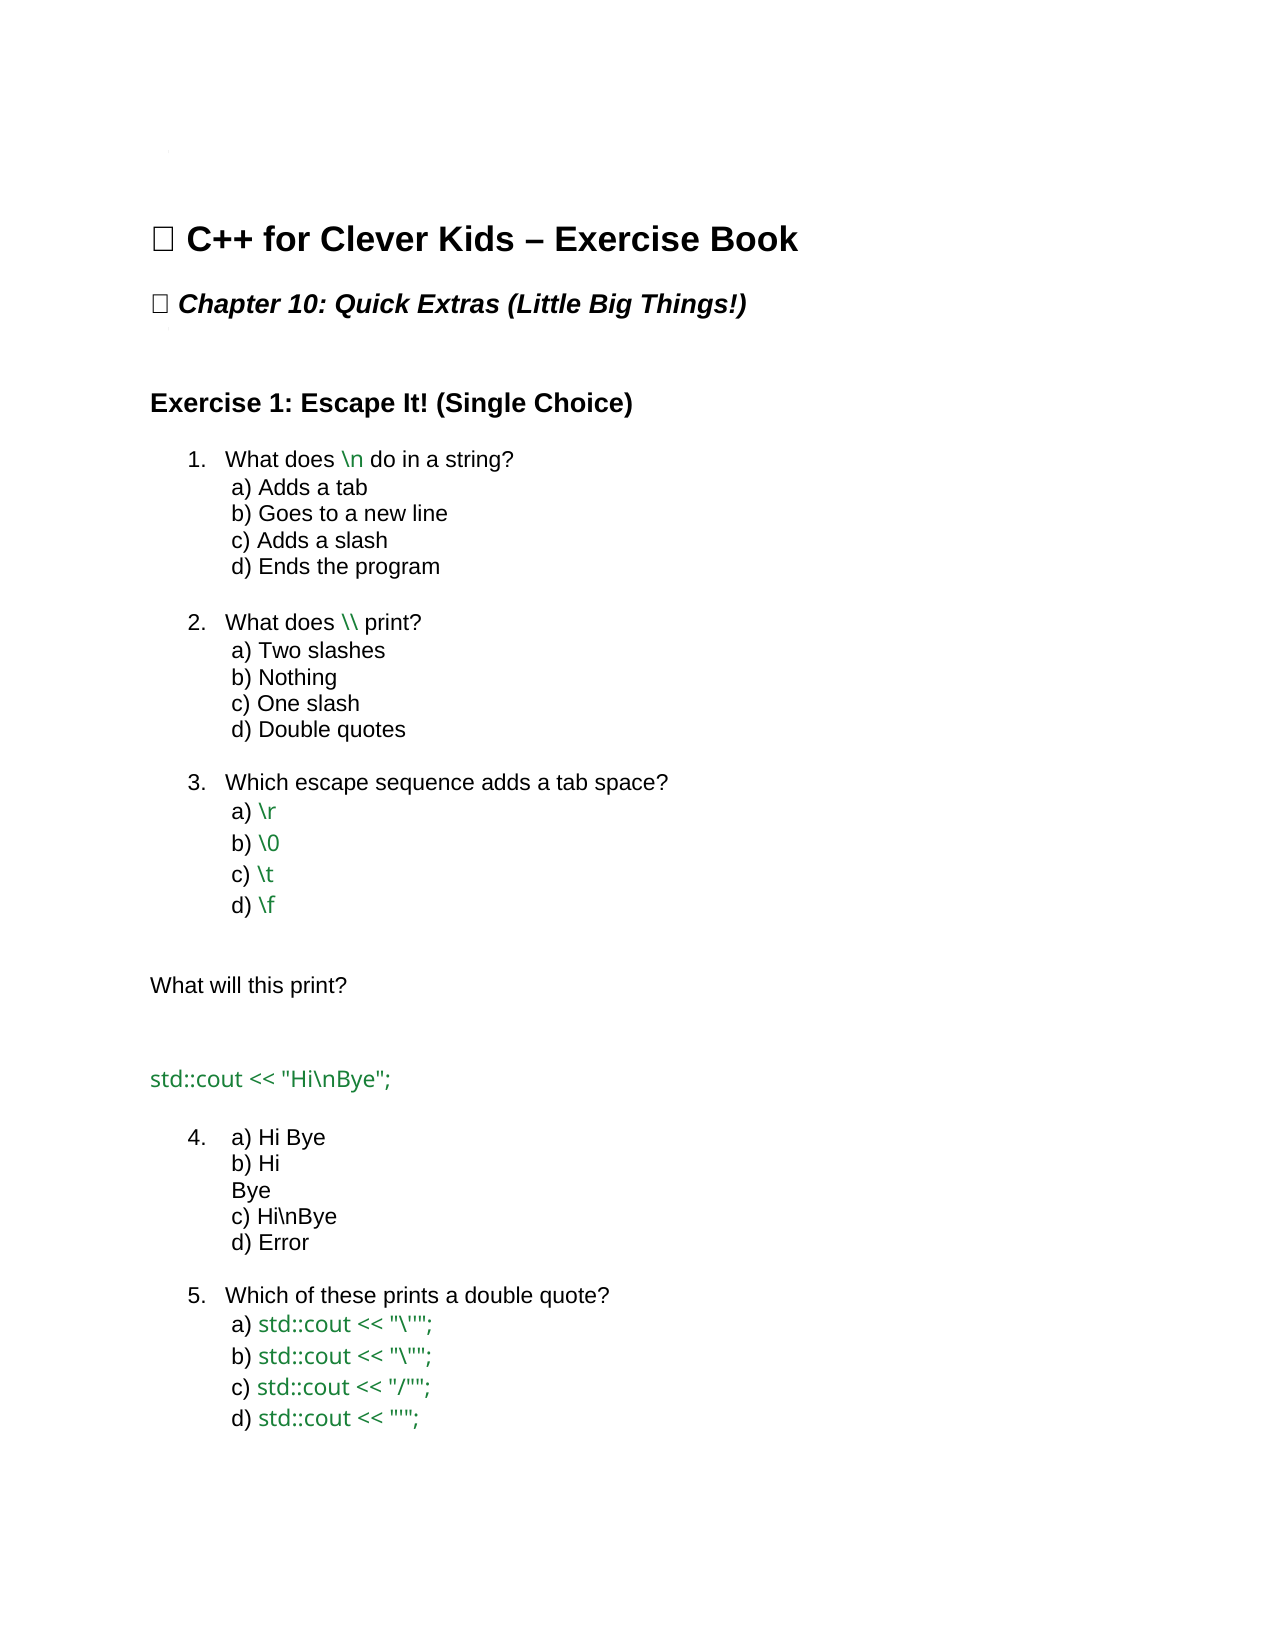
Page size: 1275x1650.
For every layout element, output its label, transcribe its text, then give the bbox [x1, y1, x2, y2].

subtitle Exercise 1: Escape It! (Single Choice) [150, 387, 1125, 418]
list Which of these prints a double quote? a) std::cout << "\''"; b) std::cout << "\""; c) std::cout << "/""; d) std::cout << "'"; [187, 1282, 1125, 1460]
subtitle 📘 C++ for Clever Kids – Exercise Book [150, 218, 1125, 258]
list What does \n do in a string? a) Adds a tab b) Goes to a new line c) Adds a slash d) Ends the program [187, 443, 1125, 606]
list What does \\ print? a) Two slashes b) Nothing c) One slash d) Double quotes [187, 606, 1125, 769]
text What will this print? std::cout << "Hi\nBye"; [150, 972, 1125, 1094]
list Which escape sequence adds a tab space? a) \r b) \0 c) \t d) \f [187, 769, 1125, 947]
subtitle ✨ Chapter 10: Quick Extras (Little Big Things!) [150, 288, 1125, 319]
list a) Hi Bye b) Hi Bye c) Hi\nBye d) Error [187, 1124, 1125, 1282]
